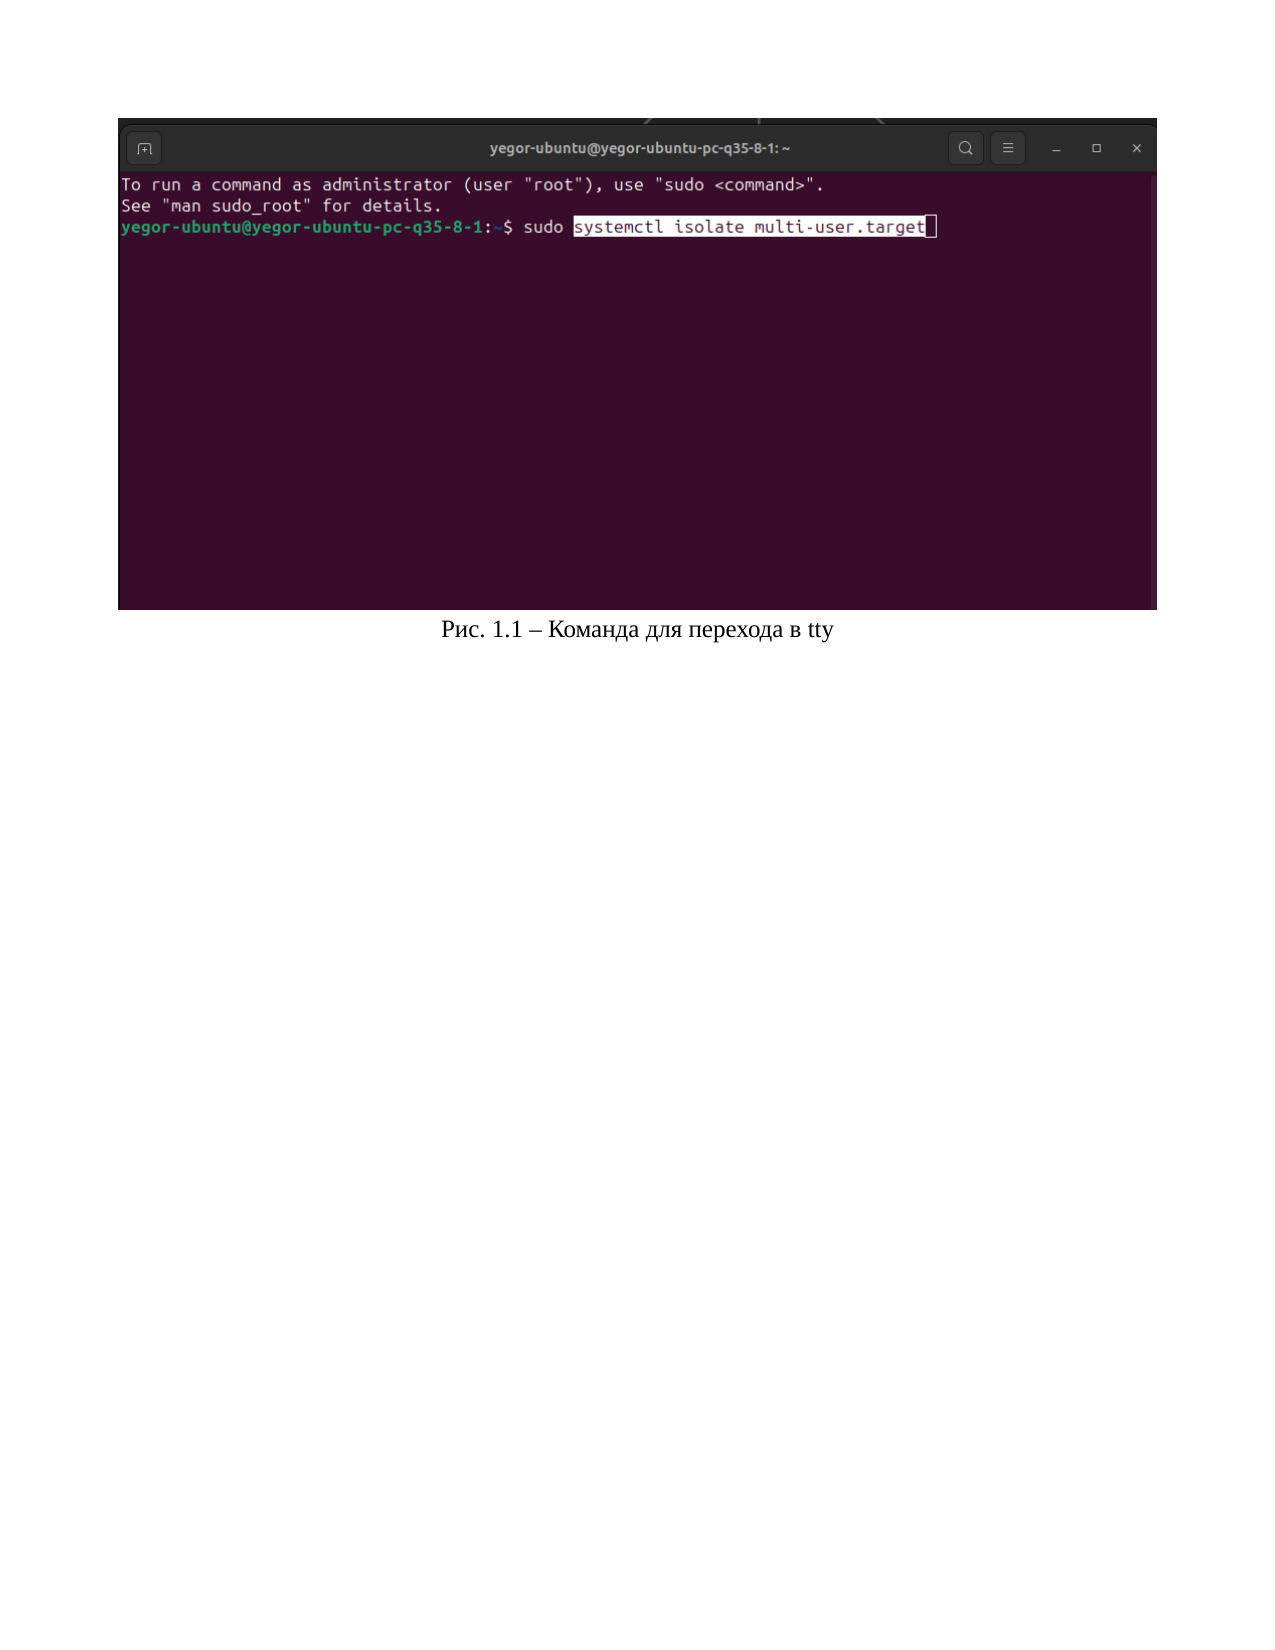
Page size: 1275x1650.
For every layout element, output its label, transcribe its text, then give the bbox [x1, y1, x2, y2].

text Рис. 1.1 – Команда для перехода в tty [118, 610, 1157, 643]
picture [118, 118, 1157, 610]
